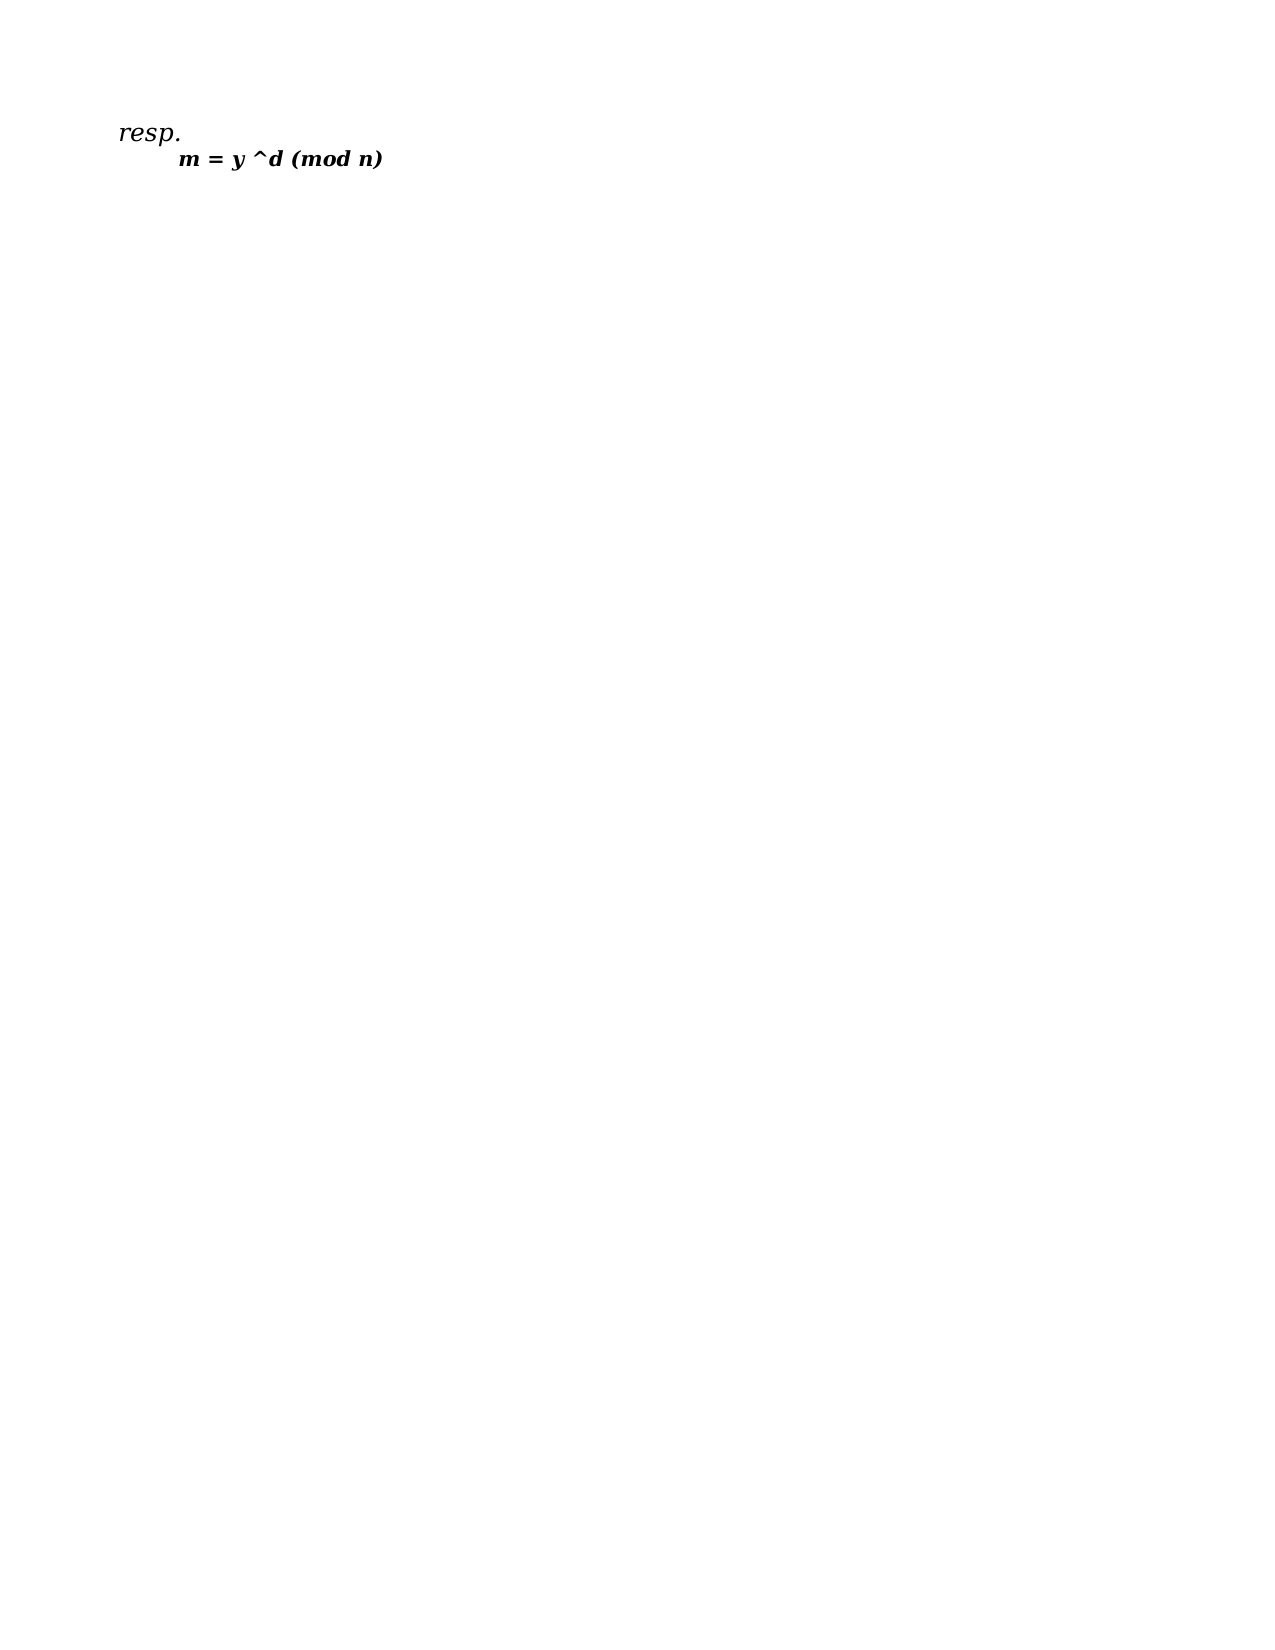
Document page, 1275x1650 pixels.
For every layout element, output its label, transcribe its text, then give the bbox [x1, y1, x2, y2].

text m = y ^d (mod n) [178, 147, 1157, 172]
text resp. [118, 118, 1157, 147]
